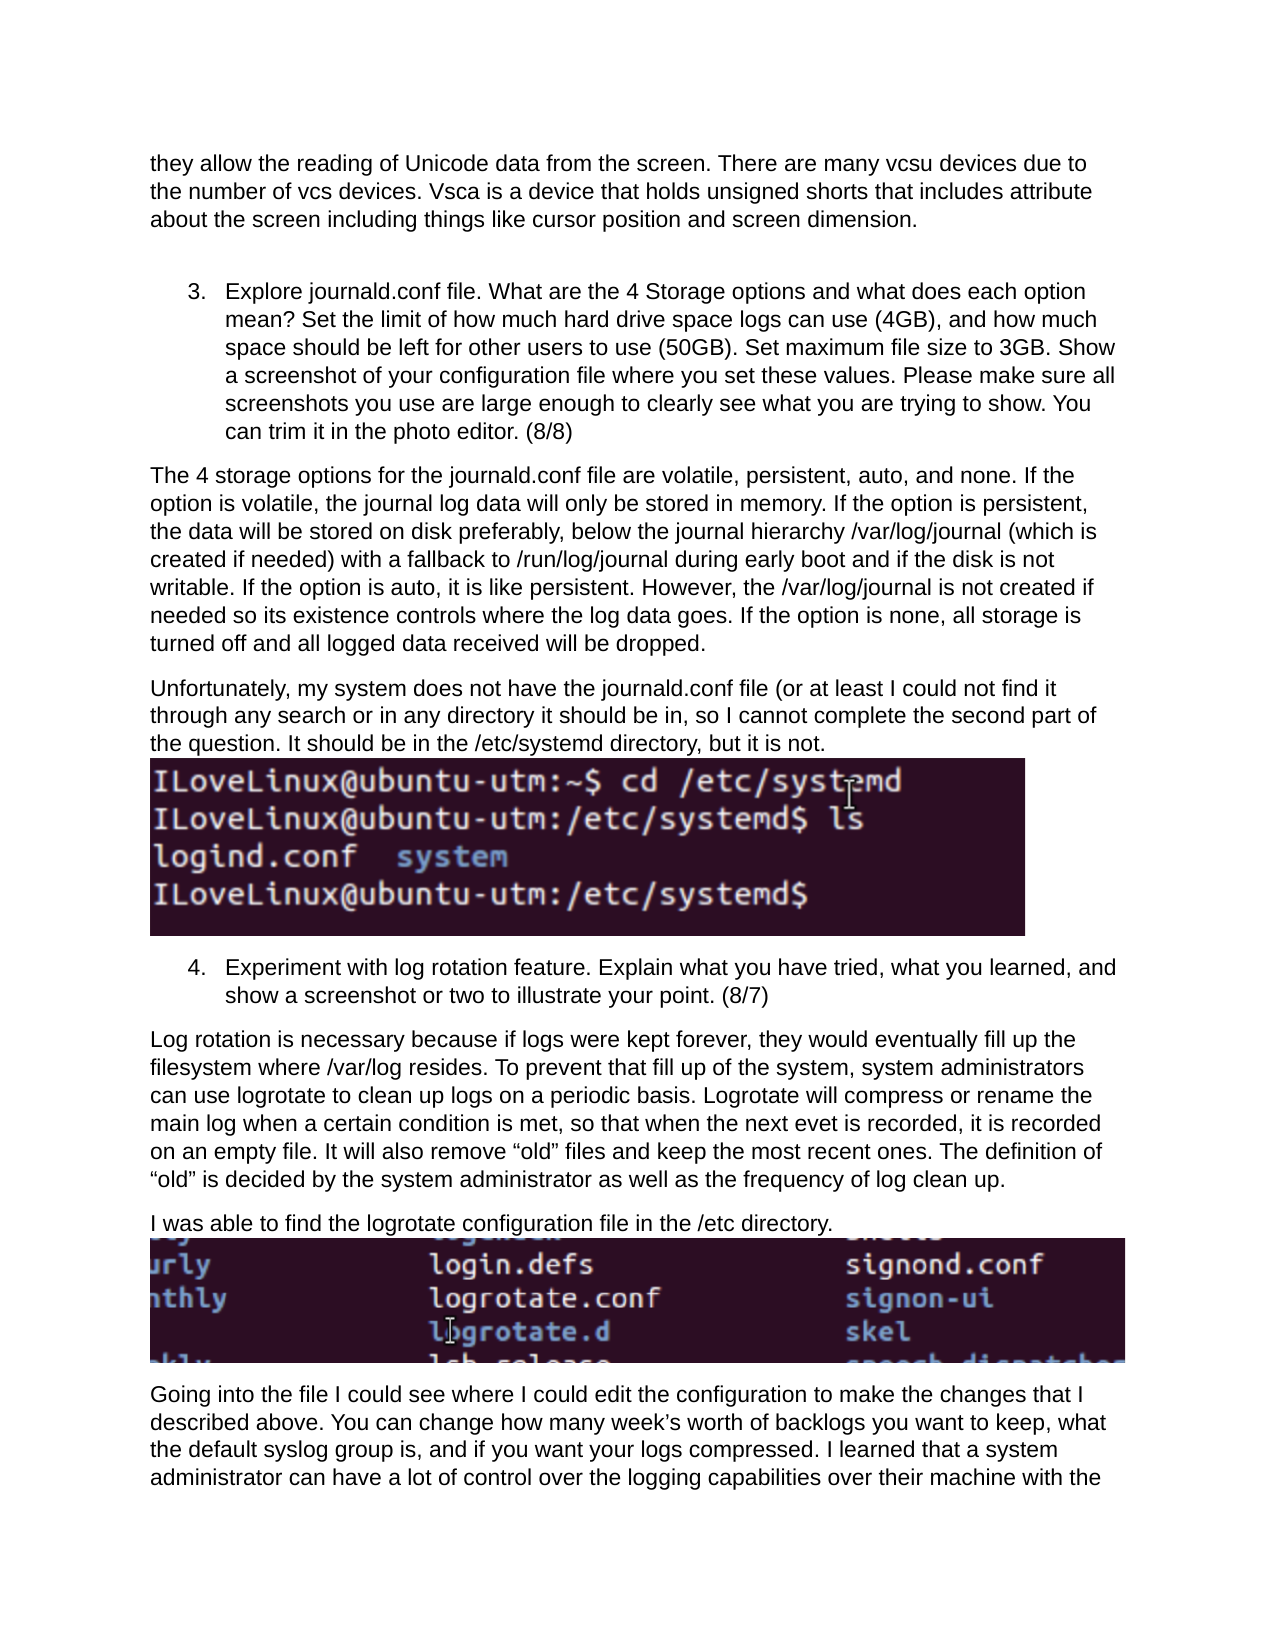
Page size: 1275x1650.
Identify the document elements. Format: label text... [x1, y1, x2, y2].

list Experiment with log rotation feature. Explain what you have tried, what you learned, and show a screenshot or two to illustrate your point. (8/7) [187, 954, 1125, 1008]
list they allow the reading of Unicode data from the screen. There are many vcsu devices due to the number of vcs devices. Vsca is a device that holds unsigned shorts that includes attribute about the screen including things like cursor position and screen dimension. [150, 150, 1125, 260]
text Going into the file I could see where I could edit the configuration to make the changes that I described above. You can change how many week’s worth of backlogs you want to keep, what the default syslog group is, and if you want your logs compressed. I learned that a system administrator can have a lot of control over the logging capabilities over their machine with the [150, 1381, 1125, 1491]
text Unfortunately, my system does not have the journald.conf file (or at least I could not find it through any search or in any directory it should be in, so I cannot complete the second part of the question. It should be in the /etc/systemd directory, but it is not. [150, 674, 1125, 935]
text Log rotation is necessary because if logs were kept forever, they would eventually fill up the filesystem where /var/log resides. To prevent that fill up of the system, system administrators can use logrotate to clean up logs on a periodic basis. Logrotate will compress or rename the main log when a certain condition is met, so that when the next evet is recorded, it is recorded on an empty file. It will also remove “old” files and keep the most recent ones. The definition of “old” is decided by the system administrator as well as the frequency of log clean up. [150, 1026, 1125, 1192]
text The 4 storage options for the journald.conf file are volatile, persistent, auto, and none. If the option is volatile, the journal log data will only be stored in memory. If the option is persistent, the data will be stored on disk preferably, below the journal hierarchy /var/log/journal (which is created if needed) with a fallback to /run/log/journal during early boot and if the disk is not writable. If the option is auto, it is like persistent. However, the /var/log/journal is not created if needed so its existence controls where the log data goes. If the option is none, all storage is turned off and all logged data received will be dropped. [150, 462, 1125, 656]
list Explore journald.conf file. What are the 4 Storage options and what does each option mean? Set the limit of how much hard drive space logs can use (4GB), and how much space should be left for other users to use (50GB). Set maximum file size to 3GB. Show a screenshot of your configuration file where you set these values. Please make sure all screenshots you use are large enough to clearly see what you are trying to show. You can trim it in the photo editor. (8/8) [187, 278, 1125, 444]
text I was able to find the logrotate configuration file in the /etc directory. [150, 1210, 1125, 1238]
